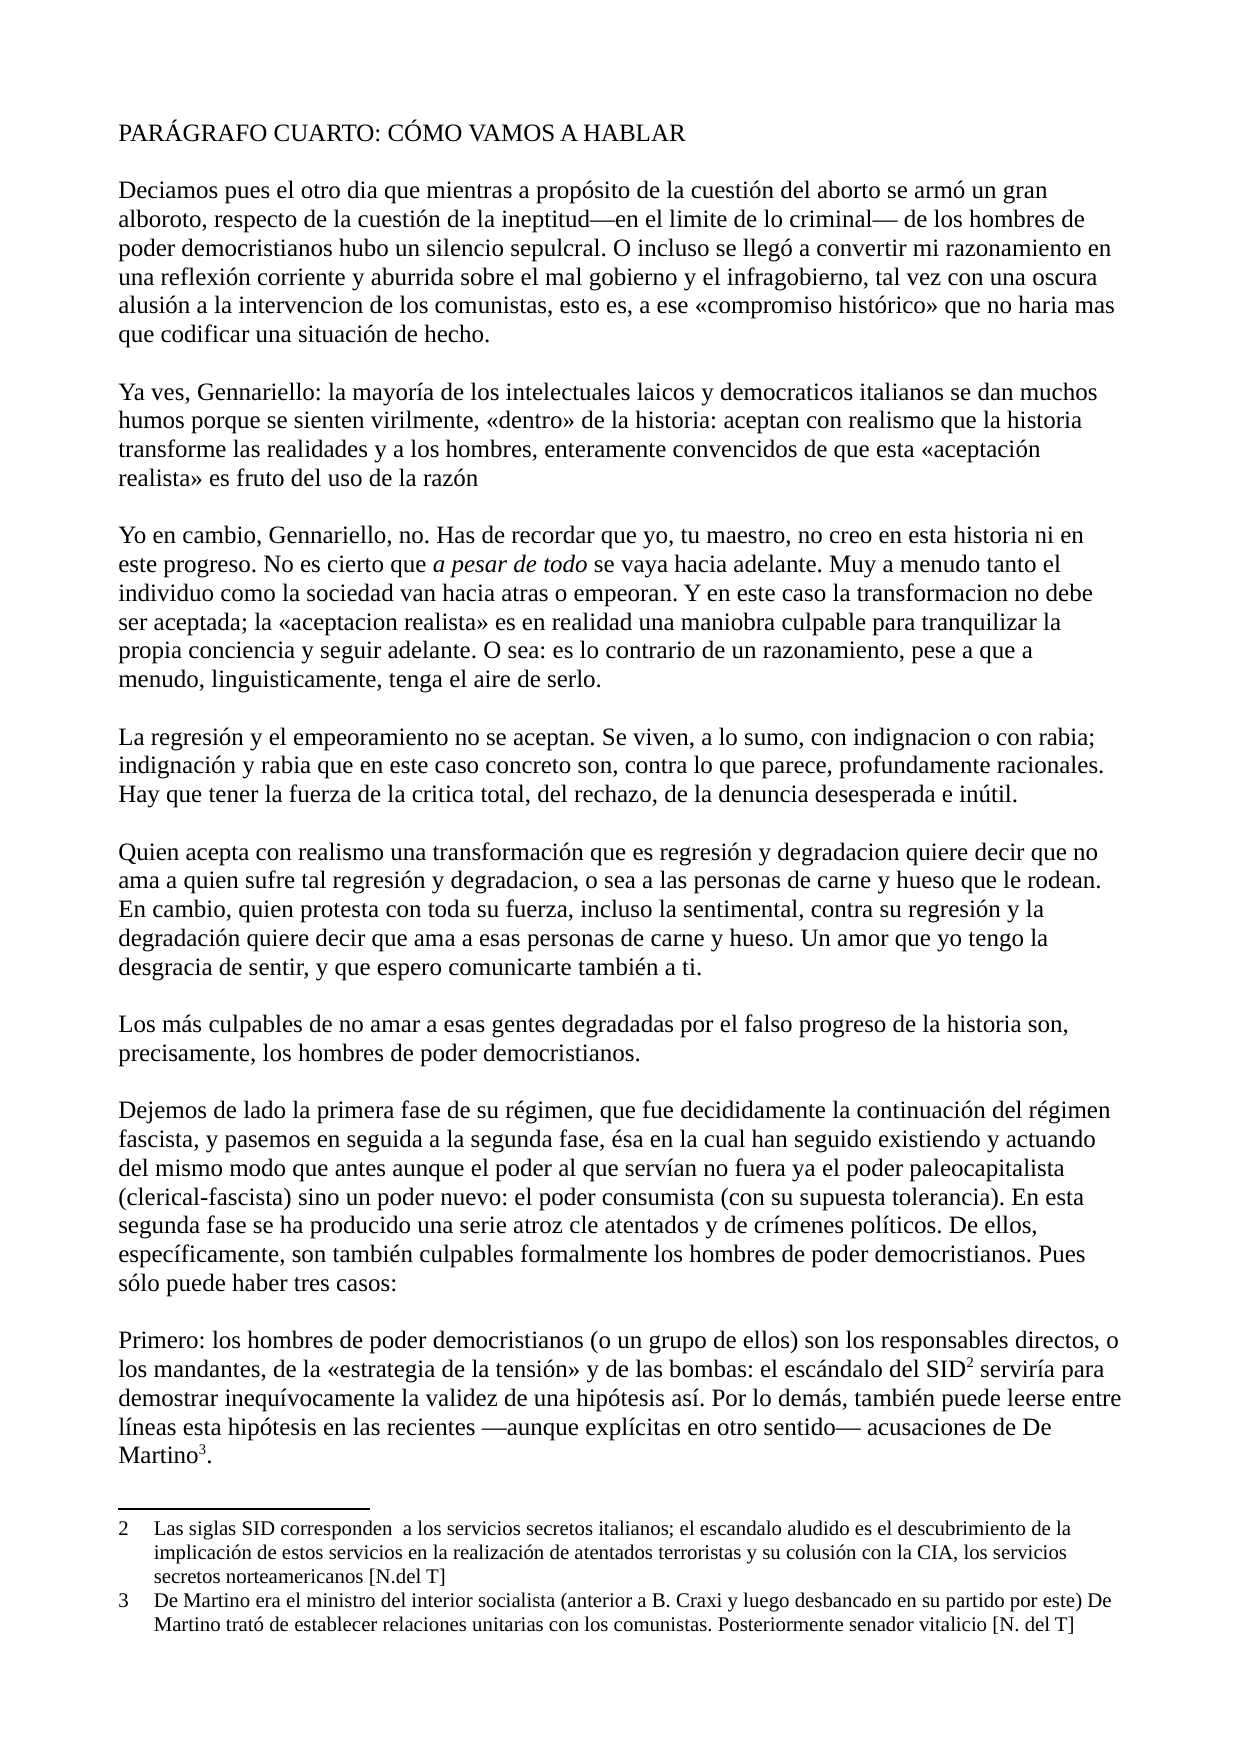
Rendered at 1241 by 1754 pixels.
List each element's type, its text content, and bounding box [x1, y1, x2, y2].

text PARÁGRAFO CUARTO: CÓMO VAMOS A HABLAR [118, 118, 1122, 147]
text Las siglas SID corresponden a los servicios secretos italianos; el escandalo aludido es el descubrimiento de la implicación de estos servicios en la realización de atentados terroristas y su colusión con la CIA, los servicios secretos norteamericanos [N.del T] [118, 1516, 1122, 1588]
text Primero: los hombres de poder democristianos (o un grupo de ellos) son los responsables directos, o los mandantes, de la «estrategia de la tensión» y de las bombas: el escándalo del SID serviría para demostrar inequívocamente la validez de una hipótesis así. Por lo demás, también puede leerse entre líneas esta hipótesis en las recientes —aunque explícitas en otro sentido— acusaciones de De [118, 1326, 1122, 1441]
text Ya ves, Gennariello: la mayoría de los intelectuales laicos y democraticos italianos se dan muchos humos porque se sienten virilmente, «dentro» de la historia: aceptan con realismo que la historia transforme las realidades y a los hombres, enteramente convencidos de que esta «aceptación realista» es fruto del uso de la razón [118, 377, 1122, 492]
text Los más culpables de no amar a esas gentes degradadas por el falso progreso de la historia son, precisamente, los hombres de poder democristianos. [118, 1009, 1122, 1067]
text Dejemos de lado la primera fase de su régimen, que fue decididamente la continuación del régimen fascista, y pasemos en seguida a la segunda fase, ésa en la cual han seguido existiendo y actuando [118, 1096, 1122, 1153]
text del mismo modo que antes aunque el poder al que servían no fuera ya el poder paleocapitalista (clerical-fascista) sino un poder nuevo: el poder consumista (con su supuesta tolerancia). En esta segunda fase se ha producido una serie atroz cle atentados y de crímenes políticos. De ellos, específicamente, son también culpables formalmente los hombres de poder democristianos. Pues sólo puede haber tres casos: [118, 1153, 1122, 1297]
text Yo en cambio, Gennariello, no. Has de recordar que yo, tu maestro, no creo en esta historia ni en este progreso. No es cierto que a pesar de todo se vaya hacia adelante. Muy a menudo tanto el individuo como la sociedad van hacia atras o empeoran. Y en este caso la transformacion no debe ser aceptada; la «aceptacion realista» es en realidad una maniobra culpable para tranquilizar la propia conciencia y seguir adelante. O sea: es lo contrario de un razonamiento, pese a que a menudo, linguisticamente, tenga el aire de serlo. [118, 521, 1122, 693]
text La regresión y el empeoramiento no se aceptan. Se viven, a lo sumo, con indignacion o con rabia; indignación y rabia que en este caso concreto son, contra lo que parece, profundamente racionales. [118, 722, 1122, 779]
text Hay que tener la fuerza de la critica total, del rechazo, de la denuncia desesperada e inútil. [118, 779, 1122, 808]
text Deciamos pues el otro dia que mientras a propósito de la cuestión del aborto se armó un gran alboroto, respecto de la cuestión de la ineptitud—en el limite de lo criminal— de los hombres de poder democristianos hubo un silencio sepulcral. O incluso se llegó a convertir mi razonamiento en una reflexión corriente y aburrida sobre el mal gobierno y el infragobierno, tal vez con una oscura alusión a la intervencion de los comunistas, esto es, a ese «compromiso histórico» que no haria mas que codificar una situación de hecho. [118, 176, 1122, 348]
text De Martino era el ministro del interior socialista (anterior a B. Craxi y luego desbancado en su partido por este) De Martino trató de establecer relaciones unitarias con los comunistas. Posteriormente senador vitalicio [N. del T] [118, 1588, 1122, 1636]
text Martino. [118, 1441, 1122, 1469]
text Quien acepta con realismo una transformación que es regresión y degradacion quiere decir que no ama a quien sufre tal regresión y degradacion, o sea a las personas de carne y hueso que le rodean. En cambio, quien protesta con toda su fuerza, incluso la sentimental, contra su regresión y la degradación quiere decir que ama a esas personas de carne y hueso. Un amor que yo tengo la desgracia de sentir, y que espero comunicarte también a ti. [118, 837, 1122, 981]
